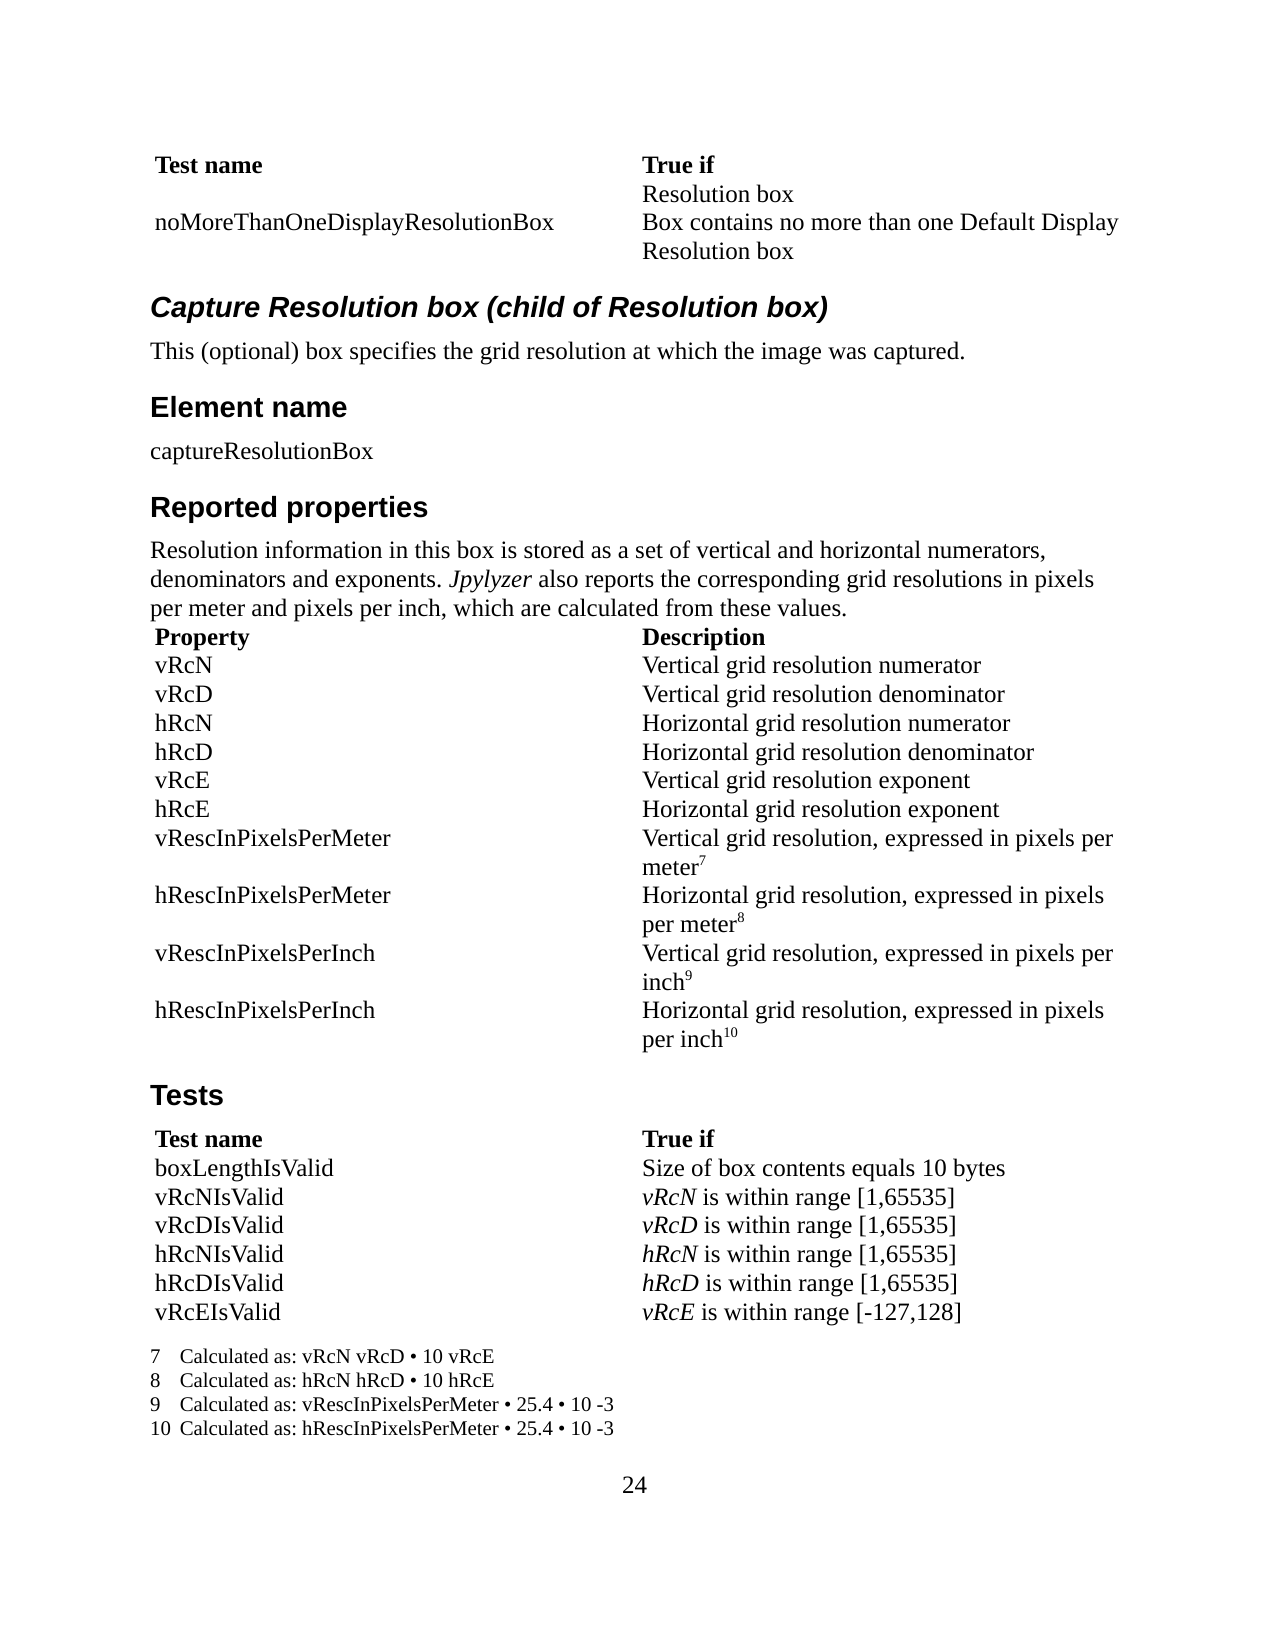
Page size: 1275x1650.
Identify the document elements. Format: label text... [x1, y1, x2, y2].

table_cell vRcEIsValid [150, 1297, 637, 1325]
table_cell vRcNIsValid [150, 1182, 637, 1210]
table_cell Vertical grid resolution, expressed in pixels per inch [638, 938, 1125, 996]
table_cell Resolution box [638, 179, 1125, 207]
table_cell Horizontal grid resolution denominator [638, 737, 1125, 766]
subtitle Tests [150, 1078, 1125, 1112]
text Resolution information in this box is stored as a set of vertical and horizontal numerators, denominators and exponents. Jpylyzer also reports the corresponding grid resolutions in pixels per meter and pixels per inch, which are calculated from these values. [150, 536, 1125, 622]
table_cell vRcE [150, 766, 637, 794]
table_cell vRcE is within range [-127,128] [638, 1297, 1125, 1325]
subtitle Element name [150, 390, 1125, 423]
table_cell [150, 179, 637, 207]
table_cell hRcNIsValid [150, 1239, 637, 1268]
table_cell vRcD [150, 679, 637, 708]
table_cell Horizontal grid resolution, expressed in pixels per meter [638, 881, 1125, 938]
table_cell vRcN is within range [1,65535] [638, 1182, 1125, 1210]
table_cell vRescInPixelsPerInch [150, 938, 637, 996]
table_cell Vertical grid resolution numerator [638, 651, 1125, 679]
table_header Description [638, 622, 1125, 651]
table_cell Vertical grid resolution denominator [638, 679, 1125, 708]
subtitle Capture Resolution box (child of Resolution box) [150, 290, 1125, 323]
table_header True if [638, 150, 1125, 179]
table_header Test name [150, 150, 637, 179]
table_cell hRcN is within range [1,65535] [638, 1239, 1125, 1268]
table_cell boxLengthIsValid [150, 1153, 637, 1182]
table_cell vRcDIsValid [150, 1210, 637, 1239]
table_cell vRcN [150, 651, 637, 679]
table_cell hRcDIsValid [150, 1268, 637, 1297]
table_cell vRcD is within range [1,65535] [638, 1210, 1125, 1239]
text This (optional) box specifies the grid resolution at which the image was captured. [150, 336, 1125, 365]
table_cell noMoreThanOneDisplayResolutionBox [150, 208, 637, 265]
table_cell Box contains no more than one Default Display Resolution box [638, 208, 1125, 265]
table_cell hRcD [150, 737, 637, 766]
table_header True if [638, 1124, 1125, 1153]
table_cell hRcN [150, 708, 637, 737]
table_cell Vertical grid resolution, expressed in pixels per meter [638, 823, 1125, 881]
table_cell Size of box contents equals 10 bytes [638, 1153, 1125, 1182]
table_cell hRcE [150, 794, 637, 823]
table_header Test name [150, 1124, 637, 1153]
table_cell Vertical grid resolution exponent [638, 766, 1125, 794]
table_cell hRcD is within range [1,65535] [638, 1268, 1125, 1297]
table_cell Horizontal grid resolution, expressed in pixels per inch [638, 996, 1125, 1053]
table_cell Horizontal grid resolution exponent [638, 794, 1125, 823]
table_header Property [150, 622, 637, 651]
text captureResolutionBox [150, 436, 1125, 464]
table_cell vRescInPixelsPerMeter [150, 823, 637, 881]
table_cell Horizontal grid resolution numerator [638, 708, 1125, 737]
table_cell hRescInPixelsPerInch [150, 996, 637, 1053]
table_cell hRescInPixelsPerMeter [150, 881, 637, 938]
subtitle Reported properties [150, 489, 1125, 523]
